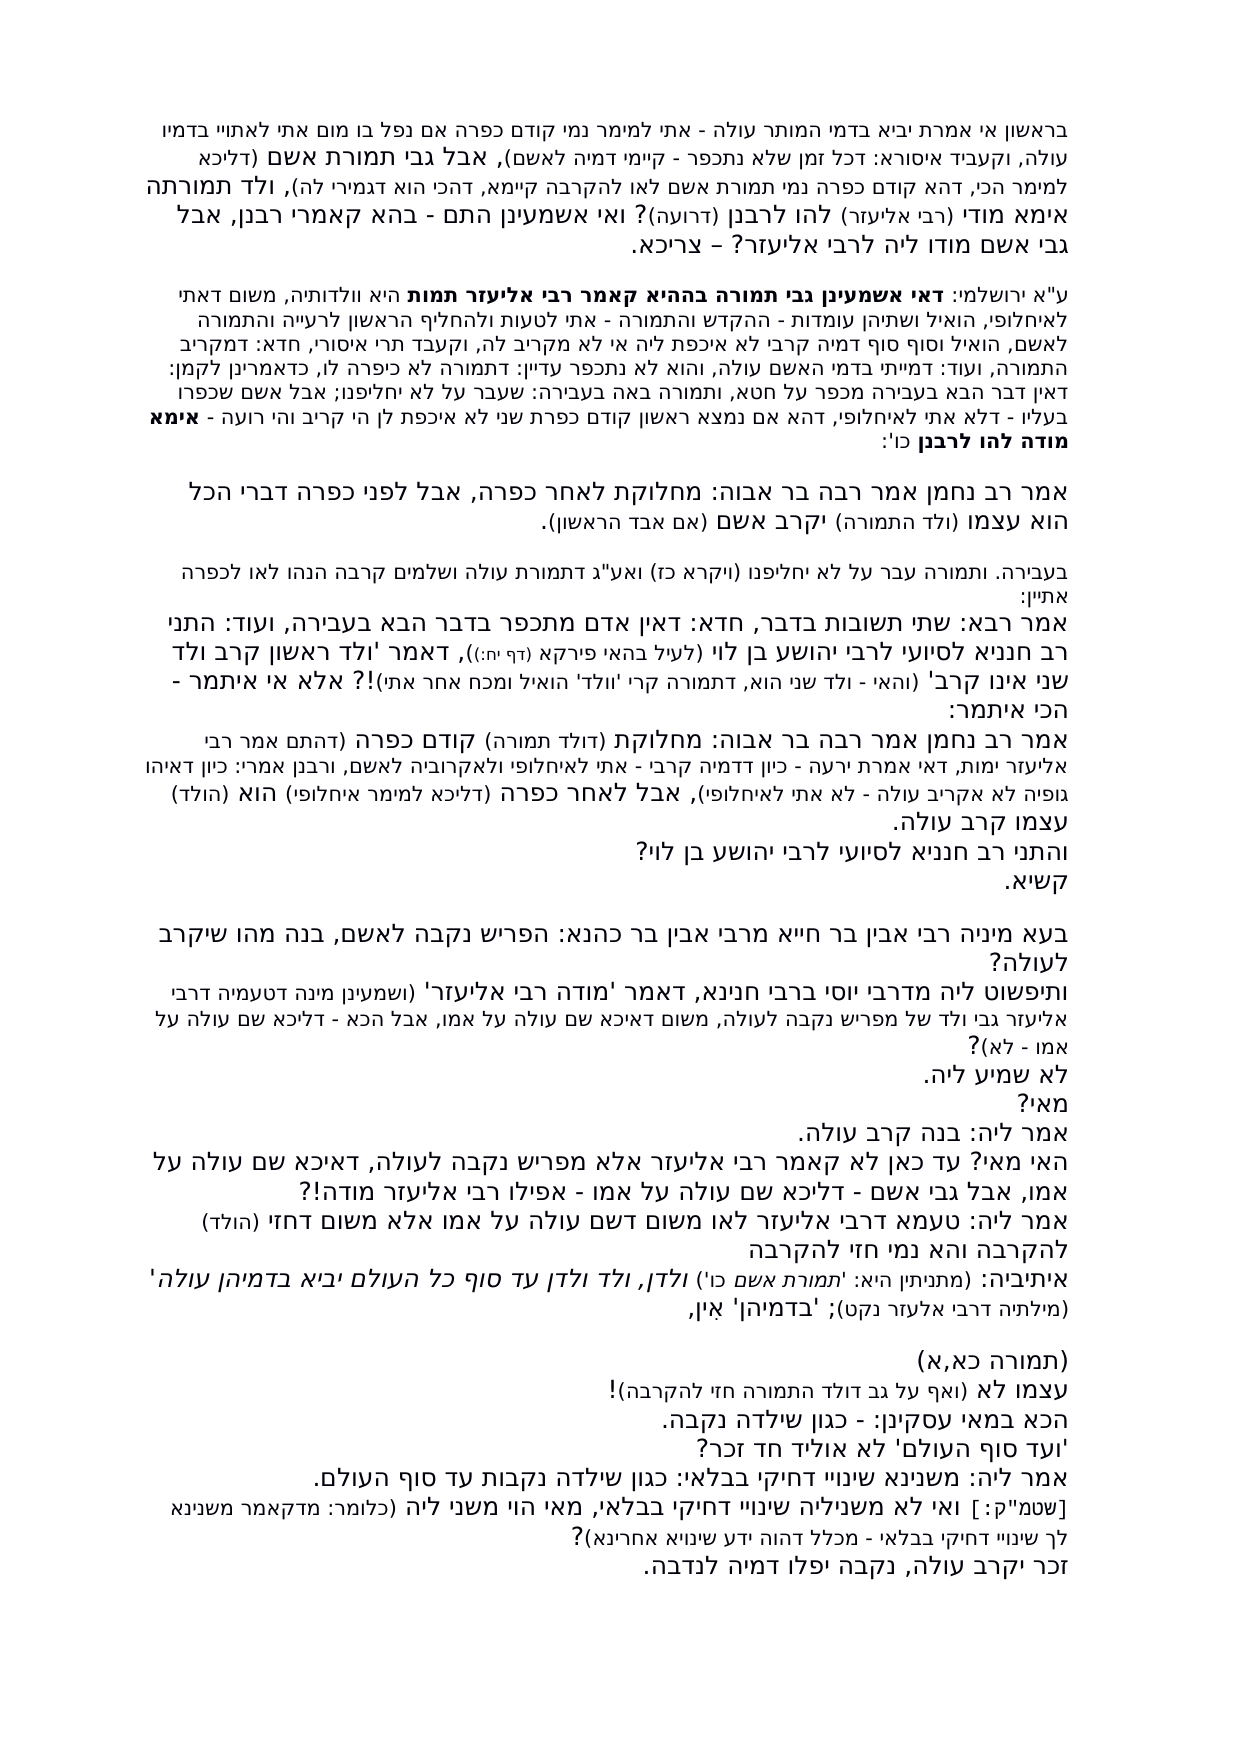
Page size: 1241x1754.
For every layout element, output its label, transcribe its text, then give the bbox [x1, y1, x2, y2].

text אמר רבא: שתי תשובות בדבר, חדא: דאין אדם מתכפר בדבר הבא בעבירה, ועוד: התני רב חנניא לסיועי לרבי יהושע בן לוי (לעיל בהאי פירקא (דף יח:)), דאמר 'ולד ראשון קרב ולד שני אינו קרב' (והאי - ולד שני הוא, דתמורה קרי 'וולד' הואיל ומכח אחר אתי)!? אלא אי איתמר - הכי איתמר: [142, 608, 1069, 725]
text [שטמ"ק:] ואי לא משניליה שינויי דחיקי בבלאי, מאי הוי משני ליה (כלומר: מדקאמר משנינא לך שינויי דחיקי בבלאי - מכלל דהוה ידע שינויא אחרינא)? [142, 1492, 1069, 1551]
text האי מאי? עד כאן לא קאמר רבי אליעזר אלא מפריש נקבה לעולה, דאיכא שם עולה על אמו, אבל גבי אשם - דליכא שם עולה על אמו - אפילו רבי אליעזר מודה!? [142, 1147, 1069, 1206]
text אמר רב נחמן אמר רבה בר אבוה: מחלוקת לאחר כפרה, אבל לפני כפרה דברי הכל הוא עצמו (ולד התמורה) יקרב אשם (אם אבד הראשון). [142, 477, 1069, 536]
text קשיא. [142, 866, 1069, 895]
text ותיפשוט ליה מדרבי יוסי ברבי חנינא, דאמר 'מודה רבי אליעזר' (ושמעינן מינה דטעמיה דרבי אליעזר גבי ולד של מפריש נקבה לעולה, משום דאיכא שם עולה על אמו, אבל הכא - דליכא שם עולה על אמו - לא)? [142, 977, 1069, 1060]
text איתיביה: (מתניתין היא: 'תמורת אשם כו') ולדן, ולד ולדן עד סוף כל העולם יביא בדמיהן עולה' (מילתיה דרבי אלעזר נקט); 'בדמיהן' אִין, [142, 1264, 1069, 1322]
text אמר ליה: טעמא דרבי אליעזר לאו משום דשם עולה על אמו אלא משום דחזי (הולד) להקרבה והא נמי חזי להקרבה [142, 1206, 1069, 1264]
text אמר ליה: בנה קרב עולה. [142, 1118, 1069, 1147]
text בעבירה. ותמורה עבר על לא יחליפנו (ויקרא כז) ואע"ג דתמורת עולה ושלמים קרבה הנהו לאו לכפרה אתיין: [142, 560, 1069, 608]
text אמר רב נחמן אמר רבה בר אבוה: מחלוקת (דולד תמורה) קודם כפרה (דהתם אמר רבי אליעזר ימות, דאי אמרת ירעה - כיון דדמיה קרבי - אתי לאיחלופי ולאקרוביה לאשם, ורבנן אמרי: כיון דאיהו גופיה לא אקריב עולה - לא אתי לאיחלופי), אבל לאחר כפרה (דליכא למימר איחלופי) הוא (הולד) עצמו קרב עולה. [142, 725, 1069, 837]
text הכא במאי עסקינן: - כגון שילדה נקבה. [142, 1405, 1069, 1434]
text עצמו לא (ואף על גב דולד התמורה חזי להקרבה)! [142, 1376, 1069, 1405]
text והתני רב חנניא לסיועי לרבי יהושע בן לוי? [142, 837, 1069, 866]
text (תמורה כא,א) [142, 1347, 1069, 1376]
text זכר יקרב עולה, נקבה יפלו דמיה לנדבה. [142, 1551, 1069, 1580]
text בראשון אי אמרת יביא בדמי המותר עולה - אתי למימר נמי קודם כפרה אם נפל בו מום אתי לאתויי בדמיו עולה, וקעביד איסורא: דכל זמן שלא נתכפר - קיימי דמיה לאשם), אבל גבי תמורת אשם (דליכא למימר הכי, דהא קודם כפרה נמי תמורת אשם לאו להקרבה קיימא, דהכי הוא דגמירי לה), ולד תמורתה אימא מודי (רבי אליעזר) להו לרבנן (דרועה)? ואי אשמעינן התם - בהא קאמרי רבנן, אבל גבי אשם מודו ליה לרבי אליעזר? – צריכא. [142, 118, 1069, 259]
text לא שמיע ליה. [142, 1060, 1069, 1089]
text ע"א ירושלמי: דאי אשמעינן גבי תמורה בההיא קאמר רבי אליעזר תמות היא וולדותיה, משום דאתי לאיחלופי, הואיל ושתיהן עומדות - ההקדש והתמורה - אתי לטעות ולהחליף הראשון לרעייה והתמורה לאשם, הואיל וסוף סוף דמיה קרבי לא איכפת ליה אי לא מקריב לה, וקעבד תרי איסורי, חדא: דמקריב התמורה, ועוד: דמייתי בדמי האשם עולה, והוא לא נתכפר עדיין: דתמורה לא כיפרה לו, כדאמרינן לקמן: דאין דבר הבא בעבירה מכפר על חטא, ותמורה באה בעבירה: שעבר על לא יחליפנו; אבל אשם שכפרו בעליו - דלא אתי לאיחלופי, דהא אם נמצא ראשון קודם כפרת שני לא איכפת לן הי קריב והי רועה - אימא מודה להו לרבנן כו': [142, 283, 1069, 453]
text אמר ליה: משנינא שינויי דחיקי בבלאי: כגון שילדה נקבות עד סוף העולם. [142, 1463, 1069, 1492]
text מאי? [142, 1089, 1069, 1118]
text בעא מיניה רבי אבין בר חייא מרבי אבין בר כהנא: הפריש נקבה לאשם, בנה מהו שיקרב לעולה? [142, 919, 1069, 977]
text 'ועד סוף העולם' לא אוליד חד זכר? [142, 1434, 1069, 1463]
